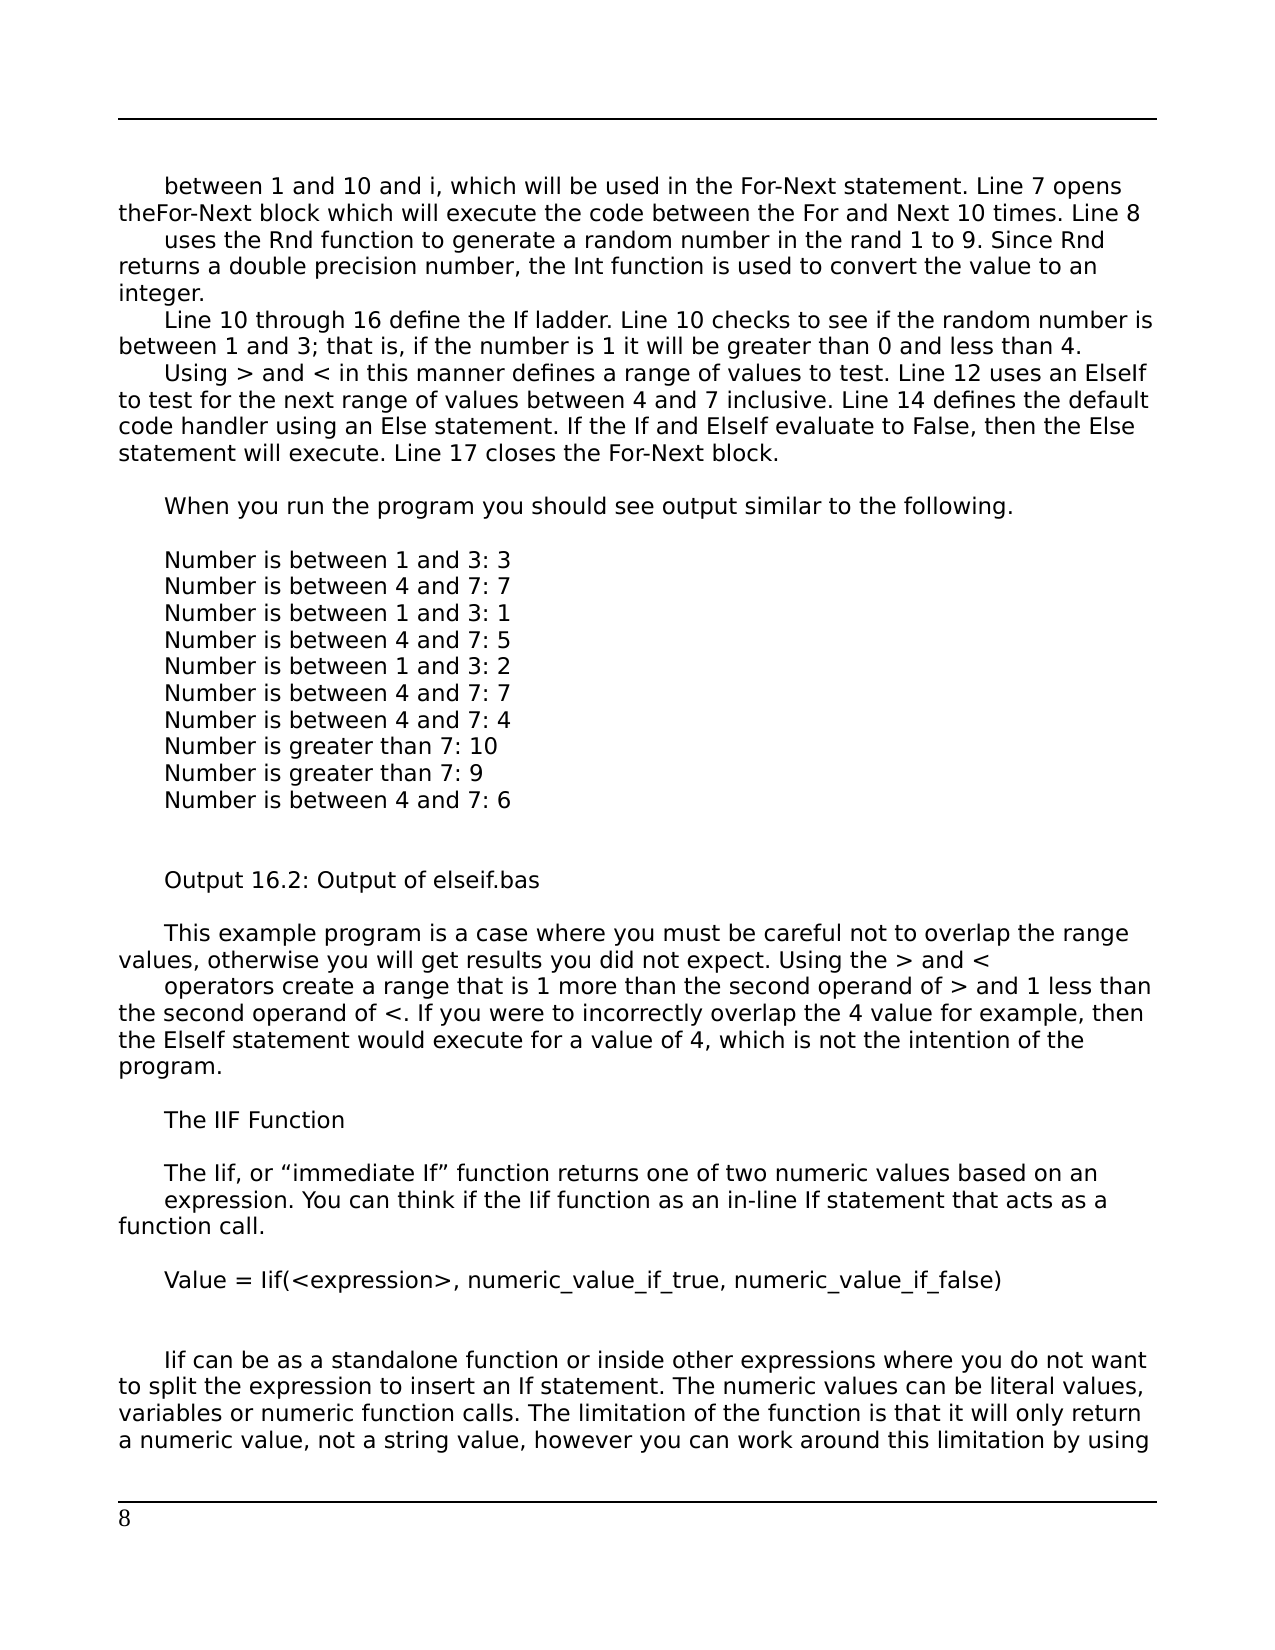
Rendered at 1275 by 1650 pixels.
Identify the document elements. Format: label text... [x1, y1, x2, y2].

text Number is between 4 and 7: 5 [118, 627, 1157, 653]
text Number is greater than 7: 9 [118, 760, 1157, 787]
text Iif can be as a standalone function or inside other expressions where you do not want to split the expression to insert an If statement. The numeric values can be literal values, variables or numeric function calls. The limitation of the function is that it will only return a numeric value, not a string value, however you can work around this limitation by using [118, 1347, 1157, 1453]
text Line 10 through 16 define the If ladder. Line 10 checks to see if the random number is between 1 and 3; that is, if the number is 1 it will be greater than 0 and less than 4. [118, 307, 1157, 360]
text Number is between 4 and 7: 7 [118, 680, 1157, 707]
text Number is greater than 7: 10 [118, 733, 1157, 760]
text Value = Iif(<expression>, numeric_value_if_true, numeric_value_if_false) [118, 1267, 1157, 1293]
text Number is between 1 and 3: 3 [118, 547, 1157, 573]
text The Iif, or “immediate If” function returns one of two numeric values based on an [118, 1160, 1157, 1187]
text uses the Rnd function to generate a random number in the rand 1 to 9. Since Rnd returns a double precision number, the Int function is used to convert the value to an integer. [118, 227, 1157, 307]
text operators create a range that is 1 more than the second operand of > and 1 less than the second operand of <. If you were to incorrectly overlap the 4 value for example, then the ElseIf statement would execute for a value of 4, which is not the intention of the program. [118, 973, 1157, 1080]
text between 1 and 10 and i, which will be used in the For-Next statement. Line 7 opens theFor-Next block which will execute the code between the For and Next 10 times. Line 8 [118, 173, 1157, 227]
text The IIF Function [118, 1107, 1157, 1133]
text Number is between 1 and 3: 1 [118, 600, 1157, 627]
text Number is between 4 and 7: 4 [118, 707, 1157, 733]
text This example program is a case where you must be careful not to overlap the range values, otherwise you will get results you did not expect. Using the > and < [118, 920, 1157, 973]
text Number is between 1 and 3: 2 [118, 653, 1157, 680]
text expression. You can think if the Iif function as an in-line If statement that acts as a function call. [118, 1187, 1157, 1240]
text Number is between 4 and 7: 7 [118, 573, 1157, 600]
text Output 16.2: Output of elseif.bas [118, 867, 1157, 893]
text Using > and < in this manner defines a range of values to test. Line 12 uses an ElseIf to test for the next range of values between 4 and 7 inclusive. Line 14 defines the default code handler using an Else statement. If the If and ElseIf evaluate to False, then the Else statement will execute. Line 17 closes the For-Next block. [118, 360, 1157, 467]
text Number is between 4 and 7: 6 [118, 787, 1157, 813]
text When you run the program you should see output similar to the following. [118, 493, 1157, 520]
